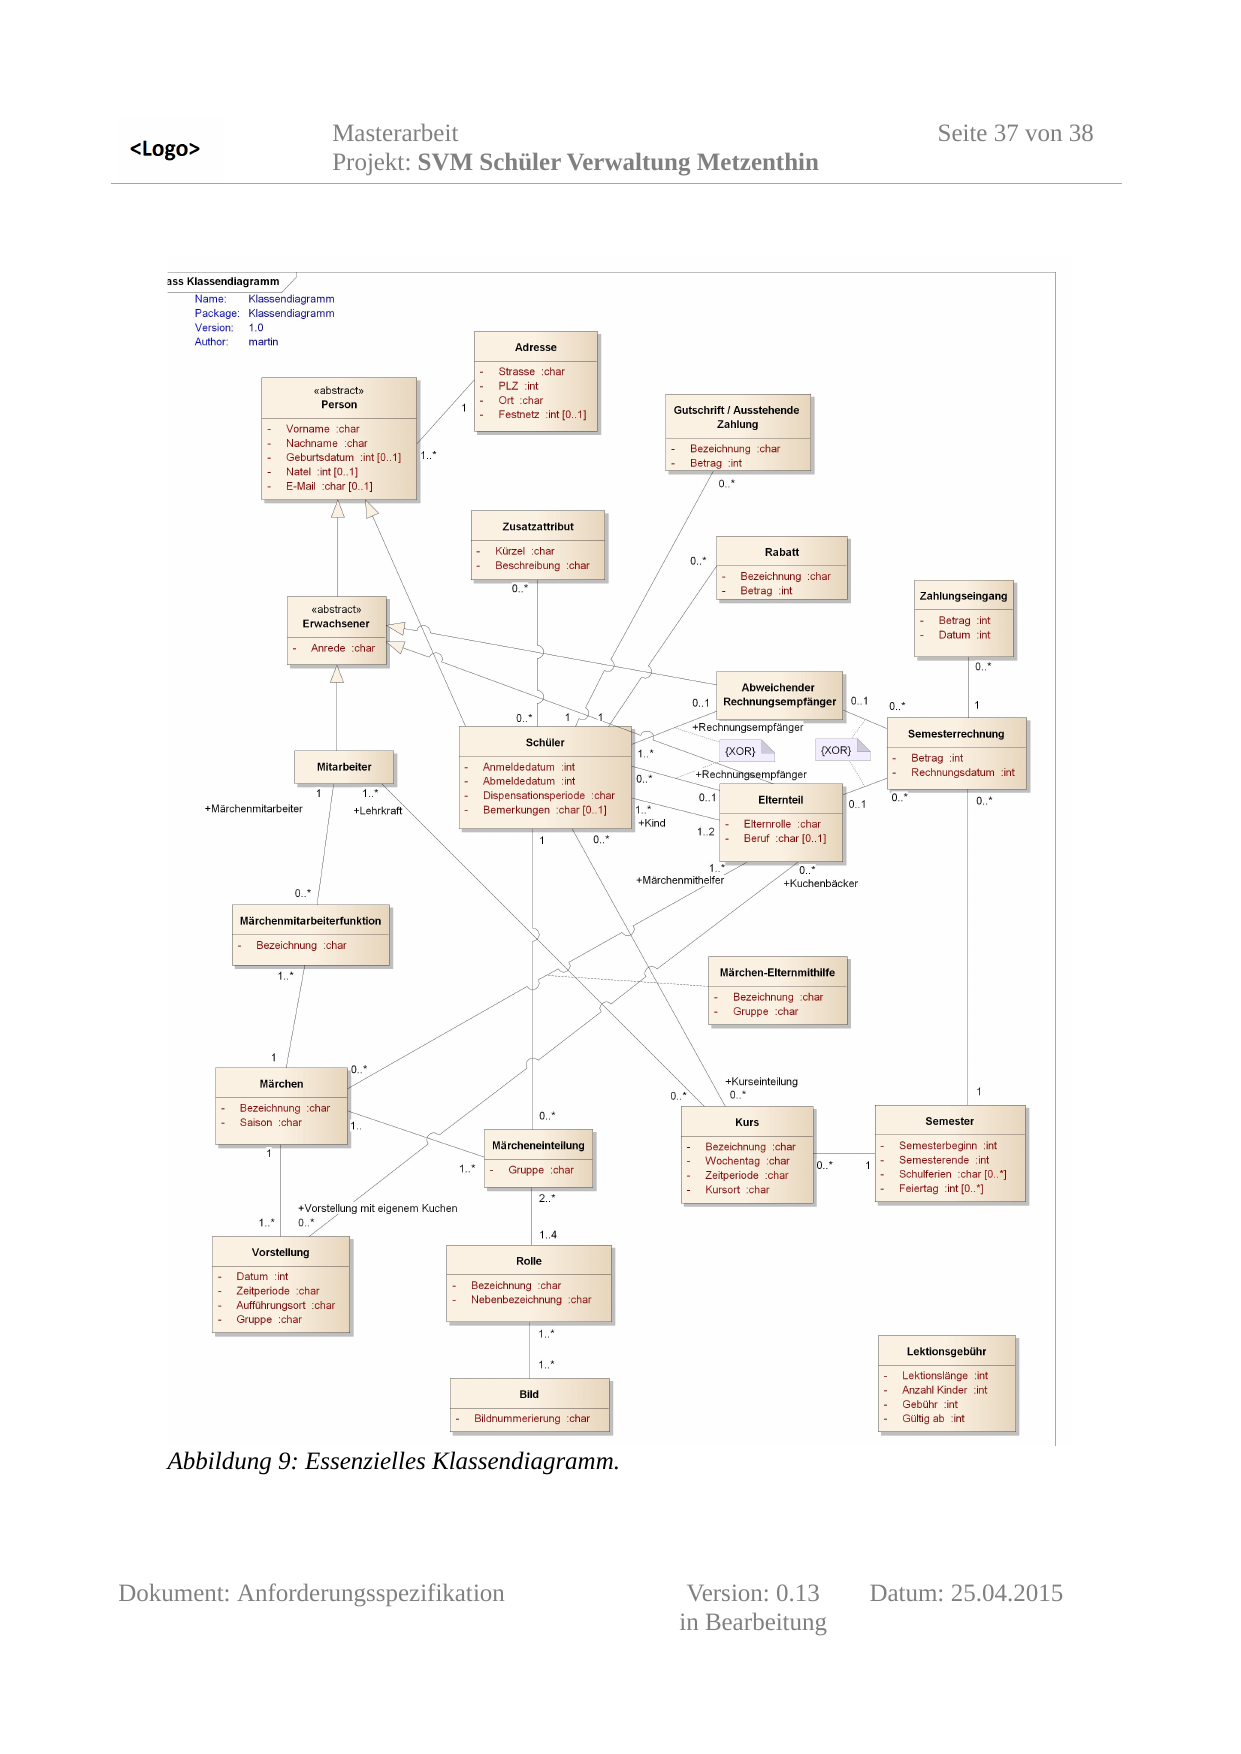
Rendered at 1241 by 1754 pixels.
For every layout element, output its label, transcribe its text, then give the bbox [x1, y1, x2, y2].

picture [118, 118, 224, 183]
text Abbildung 9: Essenzielles Klassendiagramm. [167, 1446, 1073, 1475]
picture [167, 255, 1073, 1446]
